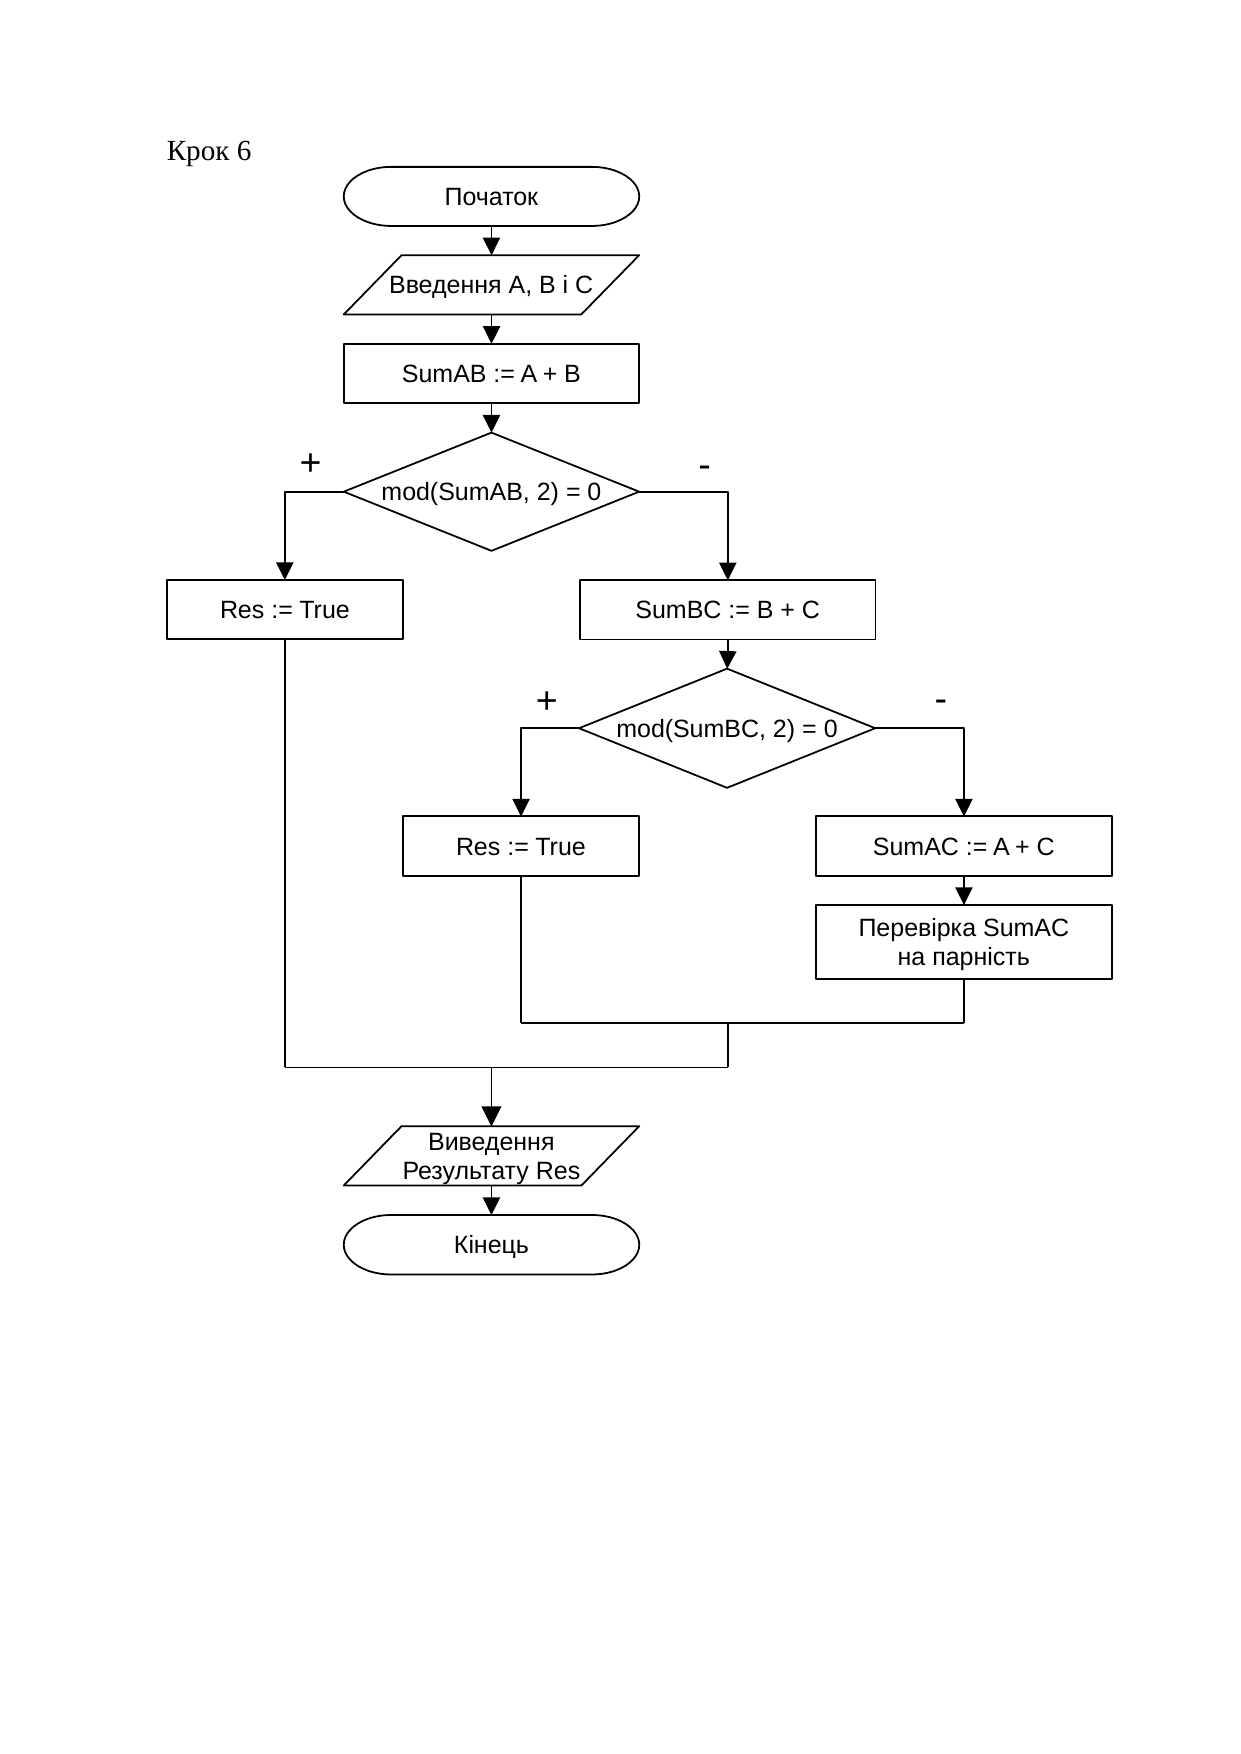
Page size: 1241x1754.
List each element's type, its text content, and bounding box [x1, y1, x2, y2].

text Крок 6 [167, 133, 1163, 167]
